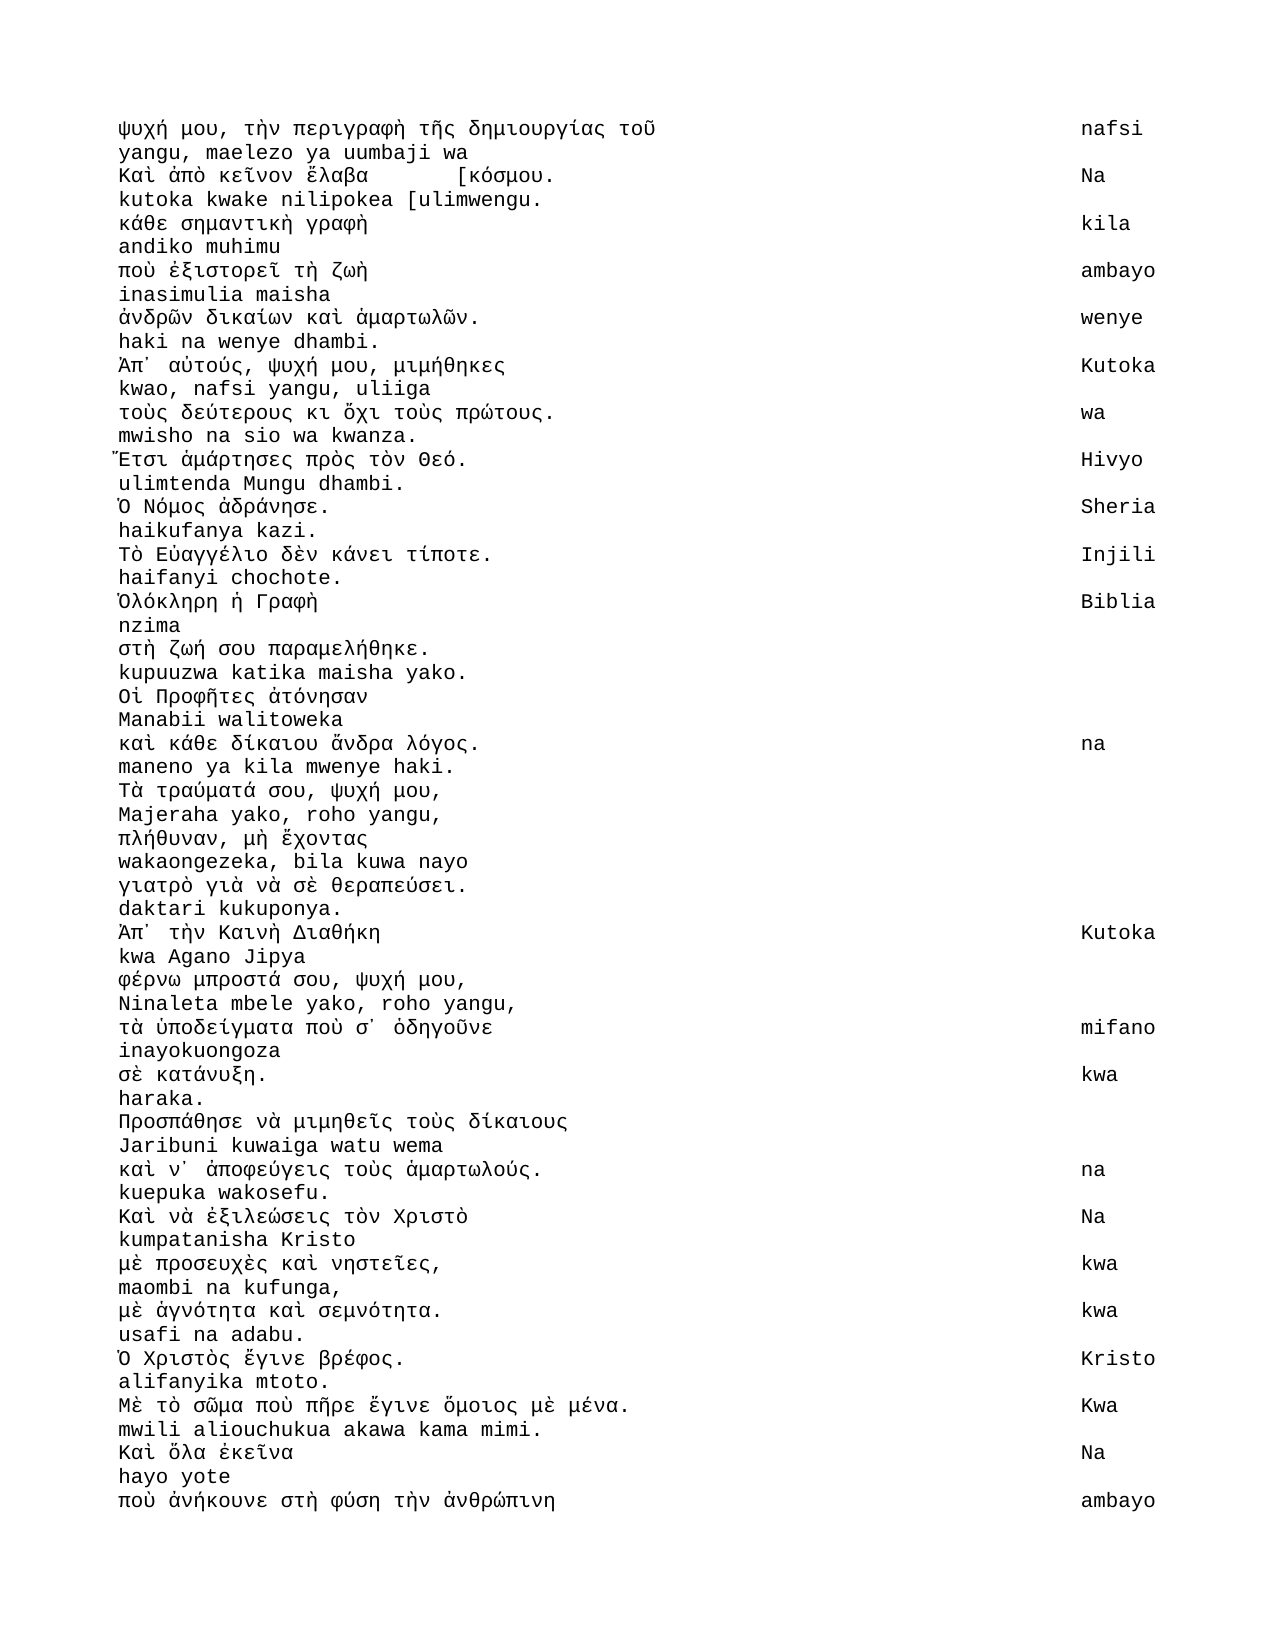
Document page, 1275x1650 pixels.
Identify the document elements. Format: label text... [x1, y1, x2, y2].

text Οἱ Προφῆτες ἀτόνησαν Manabii walitoweka [118, 686, 1157, 733]
text Μὲ τὸ σῶμα ποὺ πῆρε ἔγινε ὅμοιος μὲ μένα. Kwa mwili aliouchukua akawa kama mimi. [118, 1395, 1157, 1442]
text Καὶ νὰ ἐξιλεώσεις τὸν Χριστὸ Na kumpatanisha Kristo [118, 1206, 1157, 1253]
text Ὁ Νόμος ἀδράνησε. Sheria haikufanya kazi. [118, 496, 1157, 544]
text κάθε σημαντικὴ γραφὴ kila andiko muhimu [118, 213, 1157, 260]
text Ἔτσι ἁμάρτησες πρὸς τὸν Θεό. Hivyo ulimtenda Mungu dhambi. [118, 449, 1157, 496]
text Καὶ ἀπὸ κεῖνον ἔλαβα [κόσμου. Na kutoka kwake nilipokea [ulimwengu. [118, 165, 1157, 213]
text πλήθυναν, μὴ ἔχοντας wakaongezeka, bila kuwa nayo [118, 827, 1157, 875]
text μὲ προσευχὲς καὶ νηστεῖες, kwa maombi na kufunga, [118, 1253, 1157, 1300]
text Ἀπ᾿ τὴν Καινὴ Διαθήκη Kutoka kwa Agano Jipya [118, 922, 1157, 969]
text σὲ κατάνυξη. kwa haraka. [118, 1064, 1157, 1111]
text Προσπάθησε νὰ μιμηθεῖς τοὺς δίκαιους Jaribuni kuwaiga watu wema [118, 1111, 1157, 1158]
text γιατρὸ γιὰ νὰ σὲ θεραπεύσει. daktari kukuponya. [118, 875, 1157, 922]
text Τὰ τραύματά σου, ψυχή μου, Majeraha yako, roho yangu, [118, 780, 1157, 827]
text φέρνω μπροστά σου, ψυχή μου, Ninaleta mbele yako, roho yangu, [118, 969, 1157, 1017]
text ἀνδρῶν δικαίων καὶ ἁμαρτωλῶν. wenye haki na wenye dhambi. [118, 307, 1157, 354]
text τοὺς δεύτερους κι ὄχι τοὺς πρώτους. wa mwisho na sio wa kwanza. [118, 402, 1157, 449]
text Καὶ ὅλα ἐκεῖνα Na hayo yote [118, 1442, 1157, 1489]
text καὶ κάθε δίκαιου ἄνδρα λόγος. na maneno ya kila mwenye haki. [118, 733, 1157, 780]
text καὶ ν᾿ ἀποφεύγεις τοὺς ἁμαρτωλούς. na kuepuka wakosefu. [118, 1158, 1157, 1206]
text ψυχή μου, τὴν περιγραφὴ τῆς δημιουργίας τοῦ nafsi yangu, maelezo ya uumbaji wa [118, 118, 1157, 165]
text ποὺ ἐξιστορεῖ τὴ ζωὴ ambayo inasimulia maisha [118, 260, 1157, 307]
text μὲ ἁγνότητα καὶ σεμνότητα. kwa usafi na adabu. [118, 1300, 1157, 1348]
text ποὺ ἀνήκουνε στὴ φύση τὴν ἀνθρώπινη ambayo [118, 1489, 1157, 1513]
text Ὁλόκληρη ἡ Γραφὴ Biblia nzima [118, 591, 1157, 638]
text στὴ ζωή σου παραμελήθηκε. kupuuzwa katika maisha yako. [118, 638, 1157, 686]
text Ὁ Χριστὸς ἔγινε βρέφος. Kristo alifanyika mtoto. [118, 1348, 1157, 1395]
text τὰ ὑποδείγματα ποὺ σ᾿ ὁδηγοῦνε mifano inayokuongoza [118, 1017, 1157, 1064]
text Τὸ Εὐαγγέλιο δὲν κάνει τίποτε. Injili haifanyi chochote. [118, 544, 1157, 591]
text Ἀπ᾿ αὐτούς, ψυχή μου, μιμήθηκες Kutoka kwao, nafsi yangu, uliiga [118, 354, 1157, 402]
